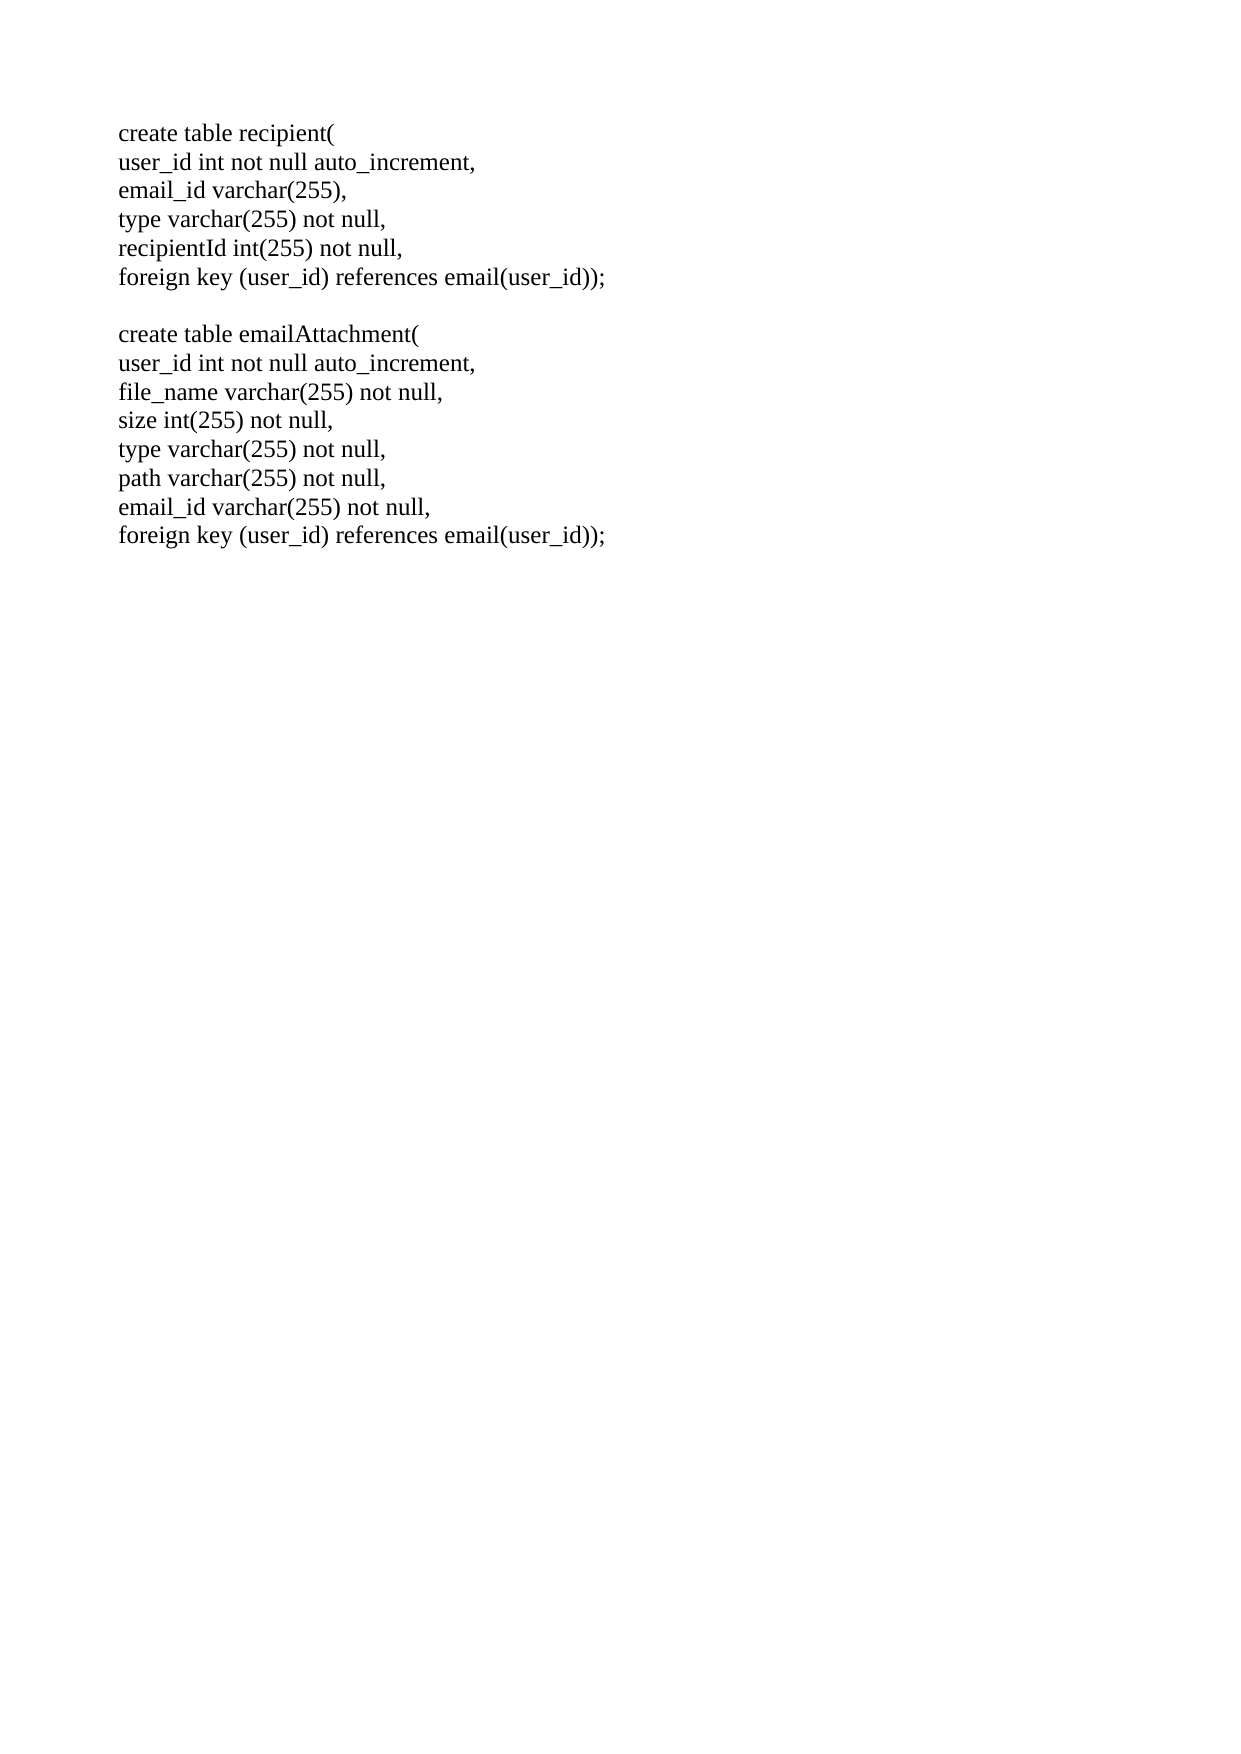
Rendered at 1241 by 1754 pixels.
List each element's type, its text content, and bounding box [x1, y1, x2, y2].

text create table emailAttachment( [118, 319, 1122, 348]
text create table recipient( [118, 118, 1122, 147]
text foreign key (user_id) references email(user_id)); [118, 521, 1122, 549]
text email_id varchar(255) not null, [118, 492, 1122, 521]
text email_id varchar(255), [118, 176, 1122, 204]
text user_id int not null auto_increment, [118, 348, 1122, 377]
text user_id int not null auto_increment, [118, 147, 1122, 176]
text path varchar(255) not null, [118, 463, 1122, 492]
text type varchar(255) not null, [118, 204, 1122, 233]
text recipientId int(255) not null, [118, 233, 1122, 262]
text type varchar(255) not null, [118, 434, 1122, 463]
text foreign key (user_id) references email(user_id)); [118, 262, 1122, 291]
text size int(255) not null, [118, 406, 1122, 434]
text file_name varchar(255) not null, [118, 377, 1122, 406]
